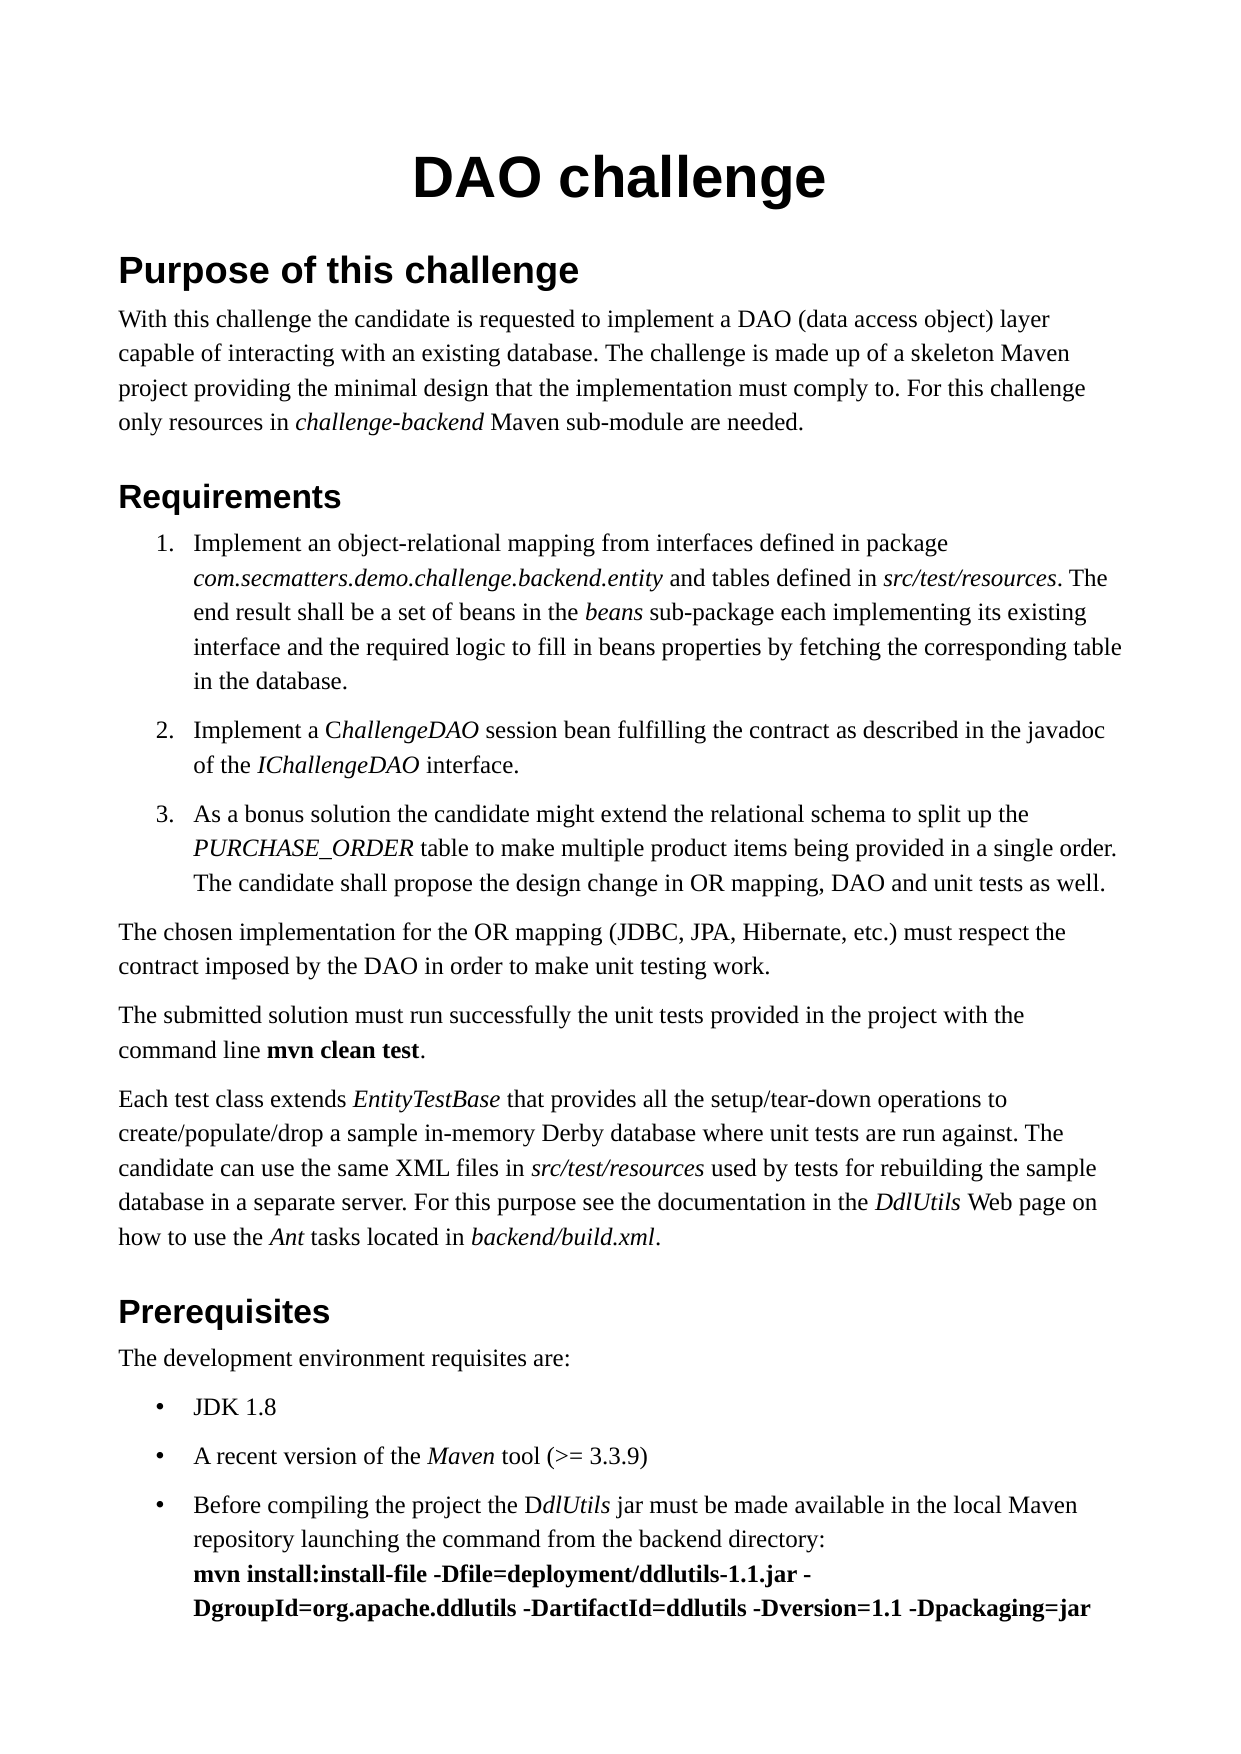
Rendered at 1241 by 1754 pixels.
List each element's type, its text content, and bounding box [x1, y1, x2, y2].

text With this challenge the candidate is requested to implement a DAO (data access object) layer capable of interacting with an existing database. The challenge is made up of a skeleton Maven project providing the minimal design that the implementation must comply to. For this challenge only resources in challenge-backend Maven sub-module are needed. [118, 304, 1122, 436]
list Implement an object-relational mapping from interfaces defined in package com.secmatters.demo.challenge.backend.entity and tables defined in src/test/resources. The end result shall be a set of beans in the beans sub-package each implementing its existing interface and the required logic to fill in beans properties by fetching the corresponding table in the database. [156, 528, 1122, 695]
list As a bonus solution the candidate might extend the relational schema to split up the PURCHASE_ORDER table to make multiple product items being provided in a single order. The candidate shall propose the design change in OR mapping, DAO and unit tests as well. [156, 799, 1122, 897]
subtitle Purpose of this challenge [118, 248, 1122, 291]
title DAO challenge [118, 143, 1122, 210]
text The chosen implementation for the OR mapping (JDBC, JPA, Hibernate, etc.) must respect the contract imposed by the DAO in order to make unit testing work. [118, 917, 1122, 980]
text The development environment requisites are: [118, 1343, 1122, 1372]
text Each test class extends EntityTestBase that provides all the setup/tear-down operations to create/populate/drop a sample in-memory Derby database where unit tests are run against. The candidate can use the same XML files in src/test/resources used by tests for rebuilding the sample database in a separate server. For this purpose see the documentation in the DdlUtils Web page on how to use the Ant tasks located in backend/build.xml. [118, 1084, 1122, 1251]
subtitle Prerequisites [118, 1292, 1122, 1330]
list JDK 1.8 [156, 1392, 1122, 1421]
subtitle Requirements [118, 477, 1122, 516]
list Implement a ChallengeDAO session bean fulfilling the contract as described in the javadoc of the IChallengeDAO interface. [156, 715, 1122, 778]
text The submitted solution must run successfully the unit tests provided in the project with the command line mvn clean test. [118, 1000, 1122, 1064]
list A recent version of the Maven tool (>= 3.3.9) [156, 1441, 1122, 1470]
list Before compiling the project the DdlUtils jar must be made available in the local Maven repository launching the command from the backend directory: mvn install:install-file -Dfile=deployment/ddlutils-1.1.jar -DgroupId=org.apache.ddlutils -DartifactId=ddlutils -Dversion=1.1 -Dpackaging=jar [156, 1490, 1122, 1622]
